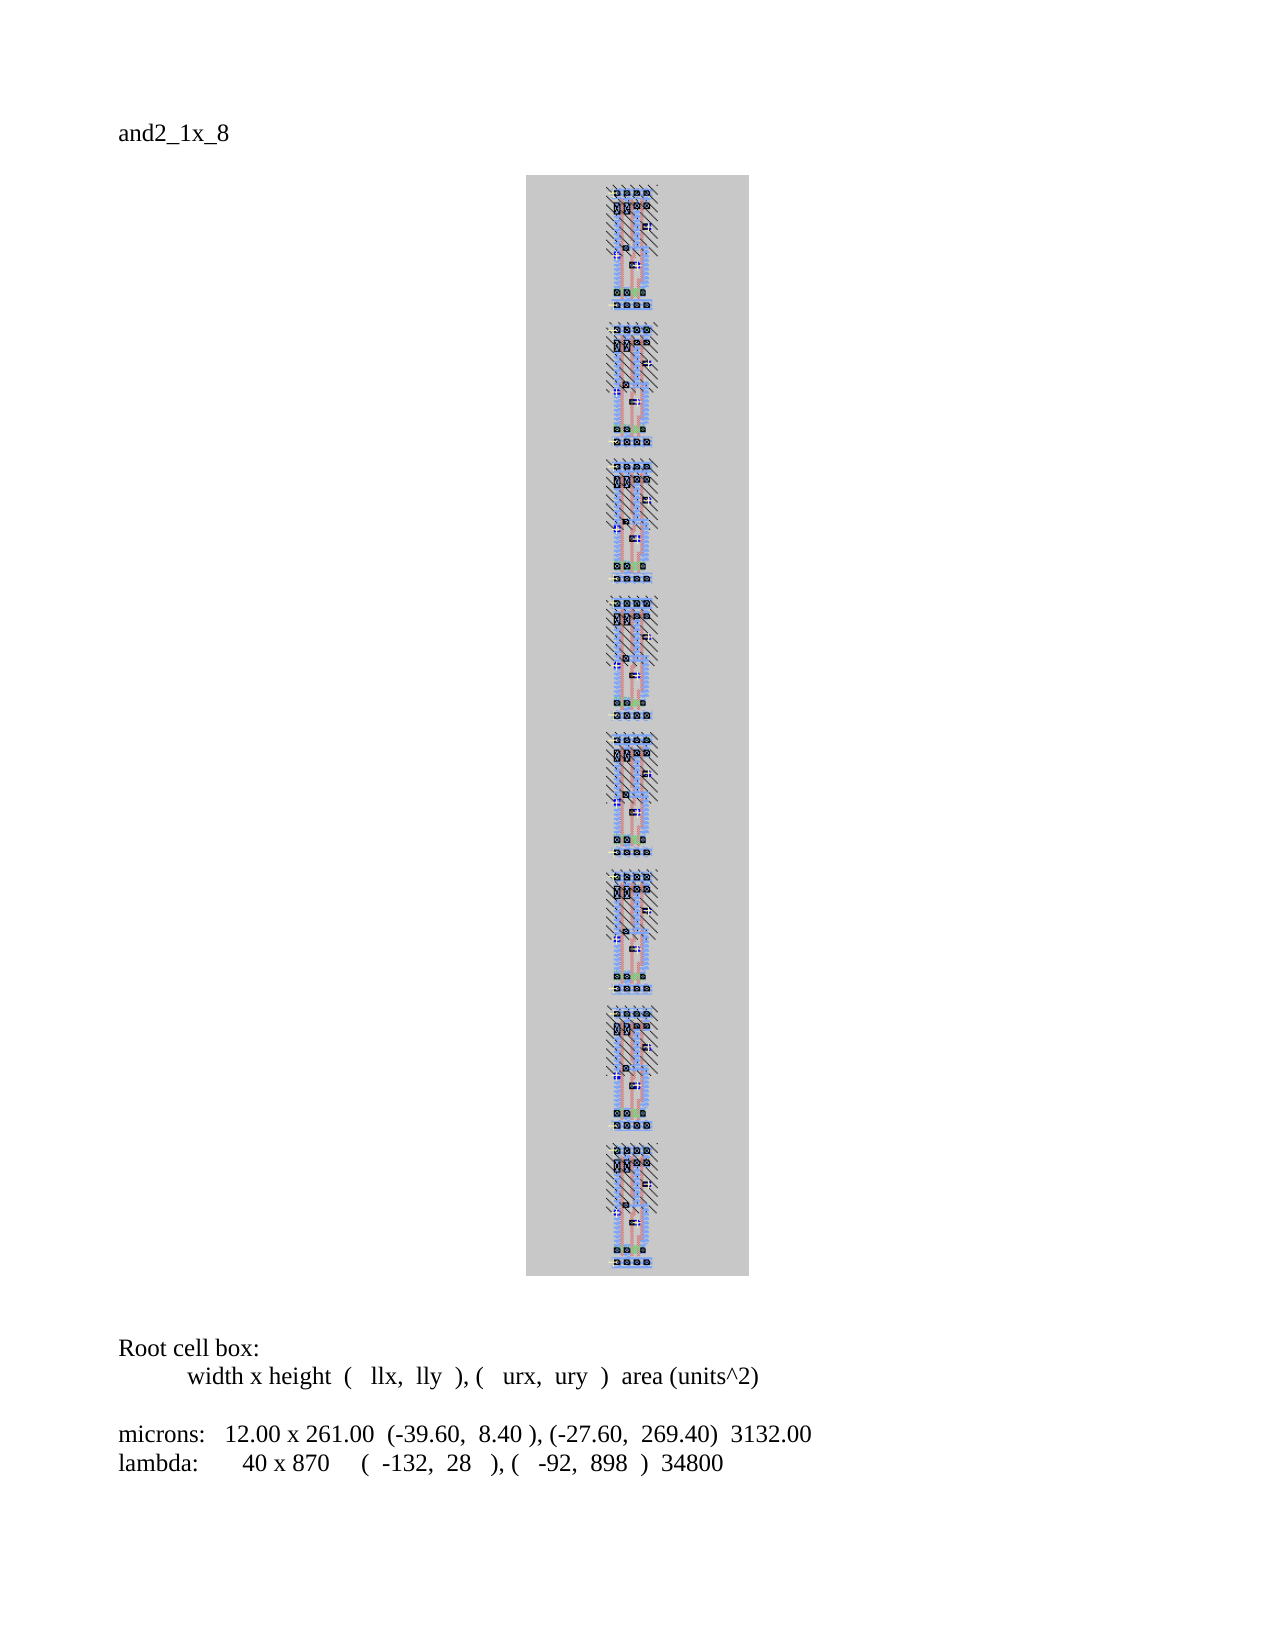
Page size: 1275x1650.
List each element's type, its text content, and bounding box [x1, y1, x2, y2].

text Root cell box: [118, 1333, 1157, 1361]
text width x height ( llx, lly ), ( urx, ury ) area (units^2) [118, 1361, 1157, 1390]
text lambda: 40 x 870 ( -132, 28 ), ( -92, 898 ) 34800 [118, 1448, 1157, 1476]
picture [526, 175, 749, 1276]
text and2_1x_8 [118, 118, 1157, 147]
text microns: 12.00 x 261.00 (-39.60, 8.40 ), (-27.60, 269.40) 3132.00 [118, 1419, 1157, 1448]
